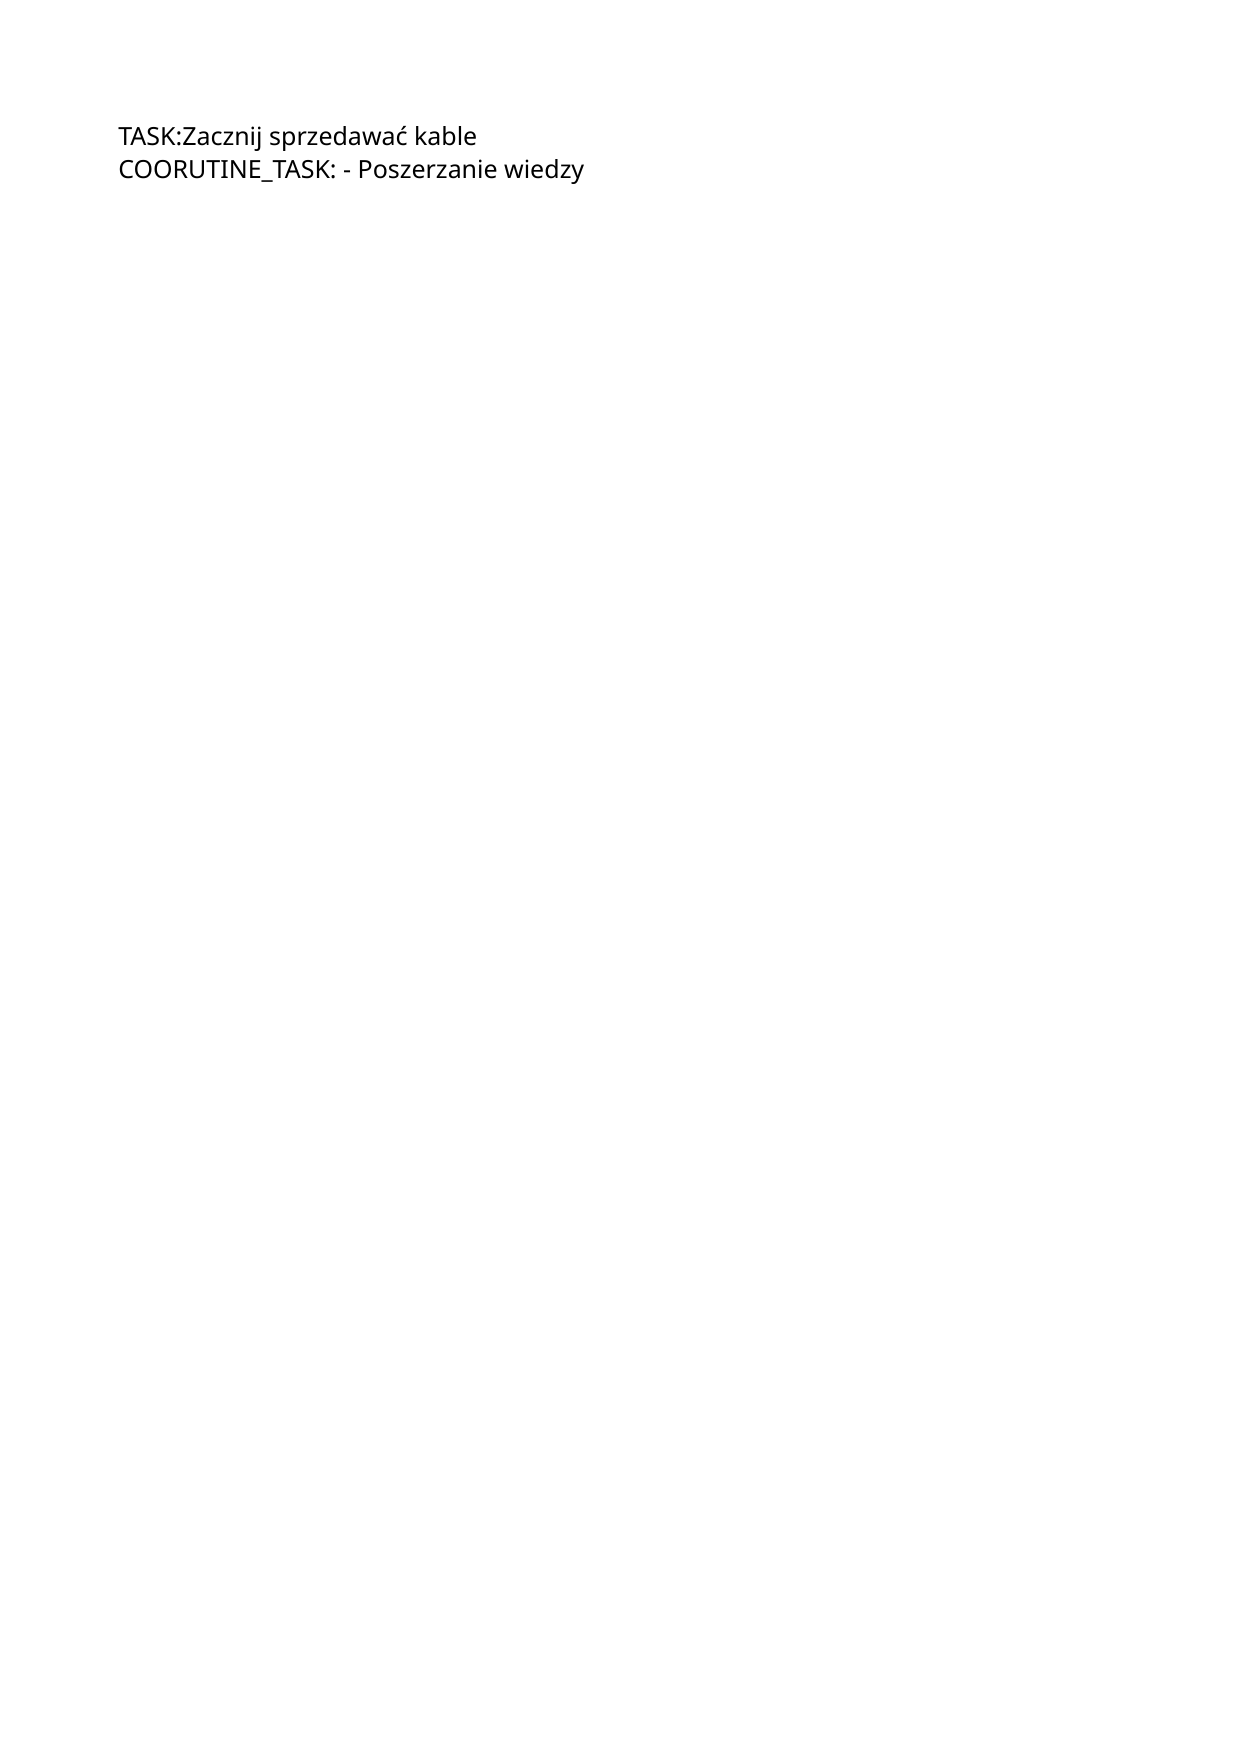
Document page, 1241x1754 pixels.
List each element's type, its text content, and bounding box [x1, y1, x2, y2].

text COORUTINE_TASK: - Poszerzanie wiedzy [118, 152, 1122, 186]
text TASK:Zacznij sprzedawać kable [118, 118, 1122, 152]
